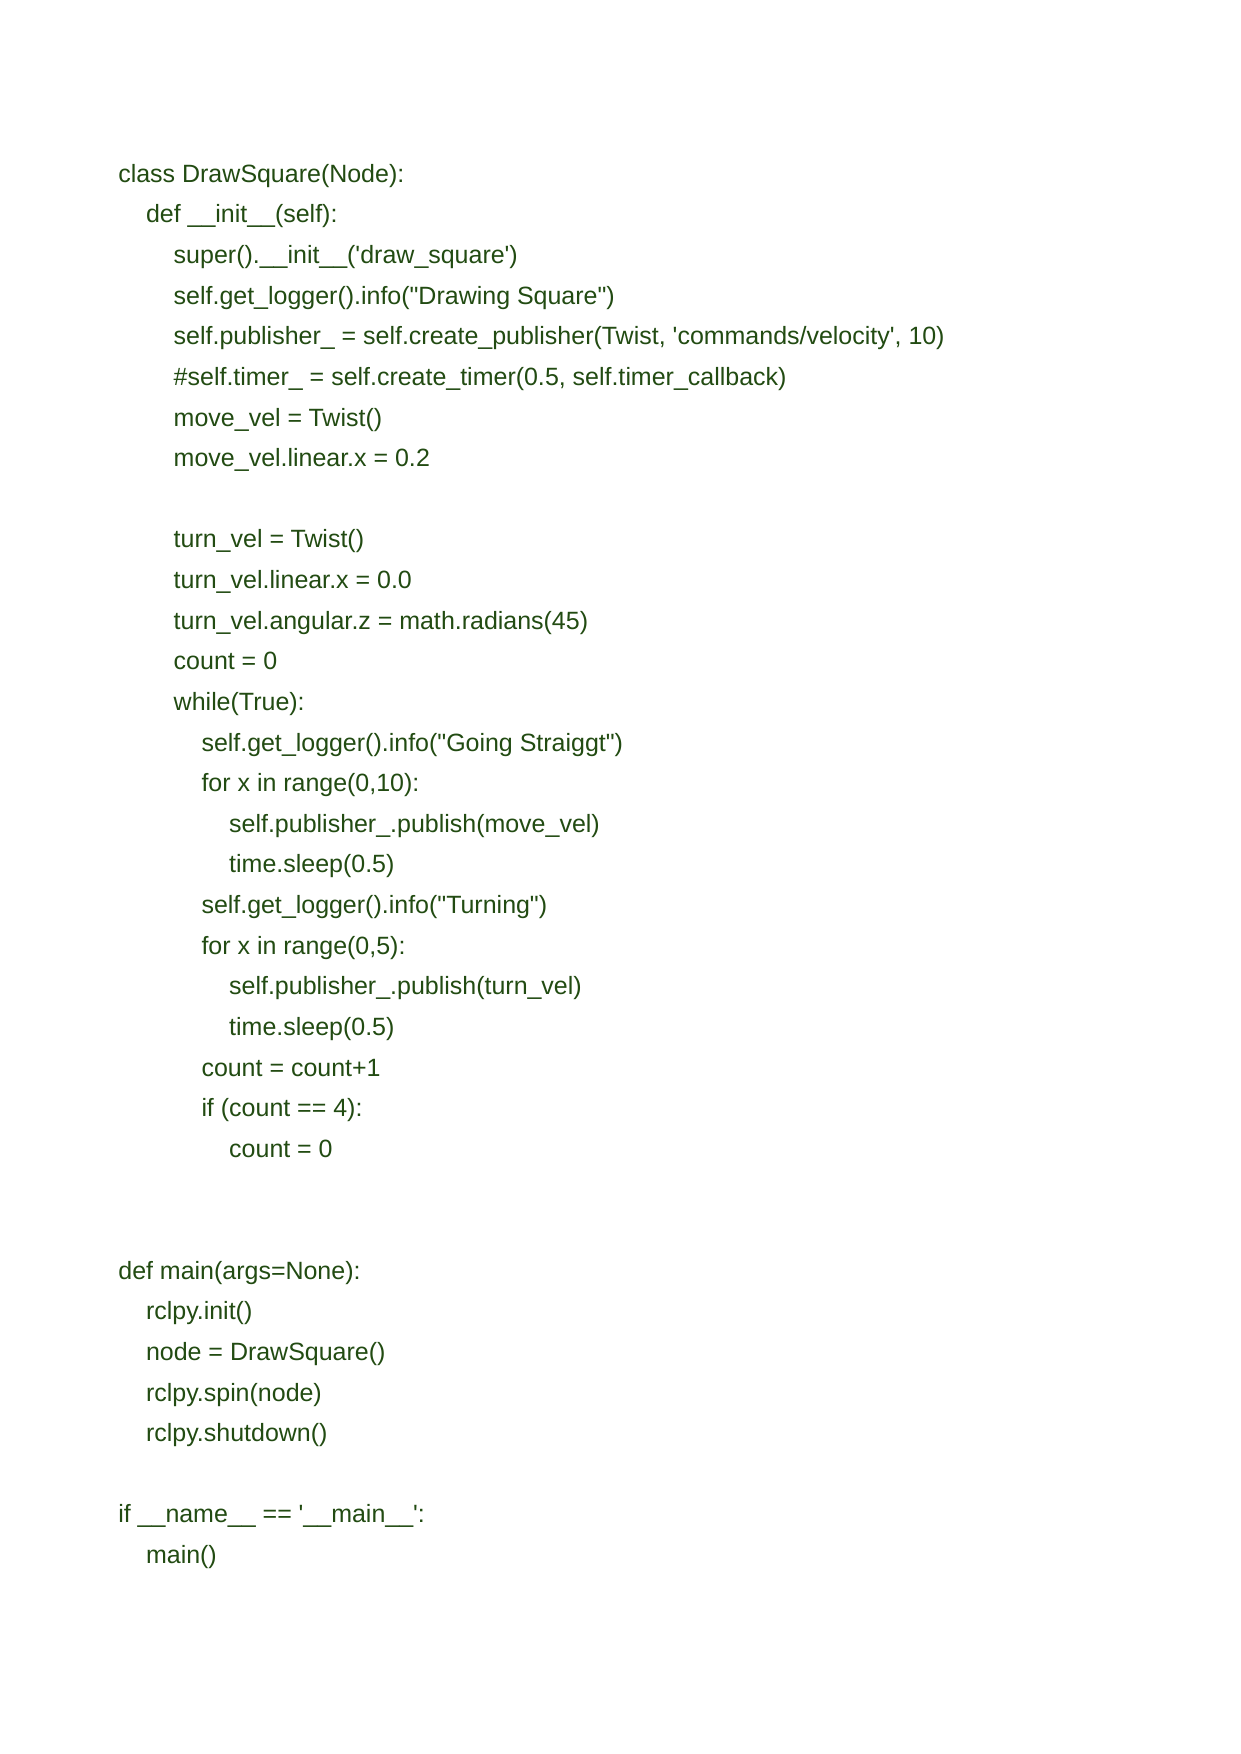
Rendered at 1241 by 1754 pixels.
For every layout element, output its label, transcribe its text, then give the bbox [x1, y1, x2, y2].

text if __name__ == '__main__': [118, 1499, 1122, 1528]
text main() [118, 1540, 1122, 1569]
text for x in range(0,5): [118, 931, 1122, 959]
text if (count == 4): [118, 1093, 1122, 1122]
text rclpy.init() [118, 1296, 1122, 1325]
text turn_vel = Twist() [118, 524, 1122, 553]
text self.get_logger().info("Turning") [118, 890, 1122, 919]
text super().__init__('draw_square') [118, 240, 1122, 269]
text self.publisher_.publish(turn_vel) [118, 971, 1122, 1000]
text while(True): [118, 687, 1122, 716]
text time.sleep(0.5) [118, 1012, 1122, 1041]
text def __init__(self): [118, 199, 1122, 228]
text move_vel.linear.x = 0.2 [118, 443, 1122, 472]
text turn_vel.linear.x = 0.0 [118, 565, 1122, 594]
text node = DrawSquare() [118, 1337, 1122, 1366]
text self.get_logger().info("Going Straiggt") [118, 727, 1122, 756]
text #self.timer_ = self.create_timer(0.5, self.timer_callback) [118, 362, 1122, 391]
text for x in range(0,10): [118, 768, 1122, 797]
text self.publisher_ = self.create_publisher(Twist, 'commands/velocity', 10) [118, 321, 1122, 350]
text rclpy.spin(node) [118, 1377, 1122, 1406]
text self.get_logger().info("Drawing Square") [118, 281, 1122, 309]
text turn_vel.angular.z = math.radians(45) [118, 606, 1122, 634]
text class DrawSquare(Node): [118, 159, 1122, 187]
text time.sleep(0.5) [118, 849, 1122, 878]
text count = count+1 [118, 1052, 1122, 1081]
text count = 0 [118, 646, 1122, 675]
text rclpy.shutdown() [118, 1418, 1122, 1447]
text move_vel = Twist() [118, 402, 1122, 431]
text count = 0 [118, 1134, 1122, 1162]
text def main(args=None): [118, 1256, 1122, 1284]
text self.publisher_.publish(move_vel) [118, 809, 1122, 837]
